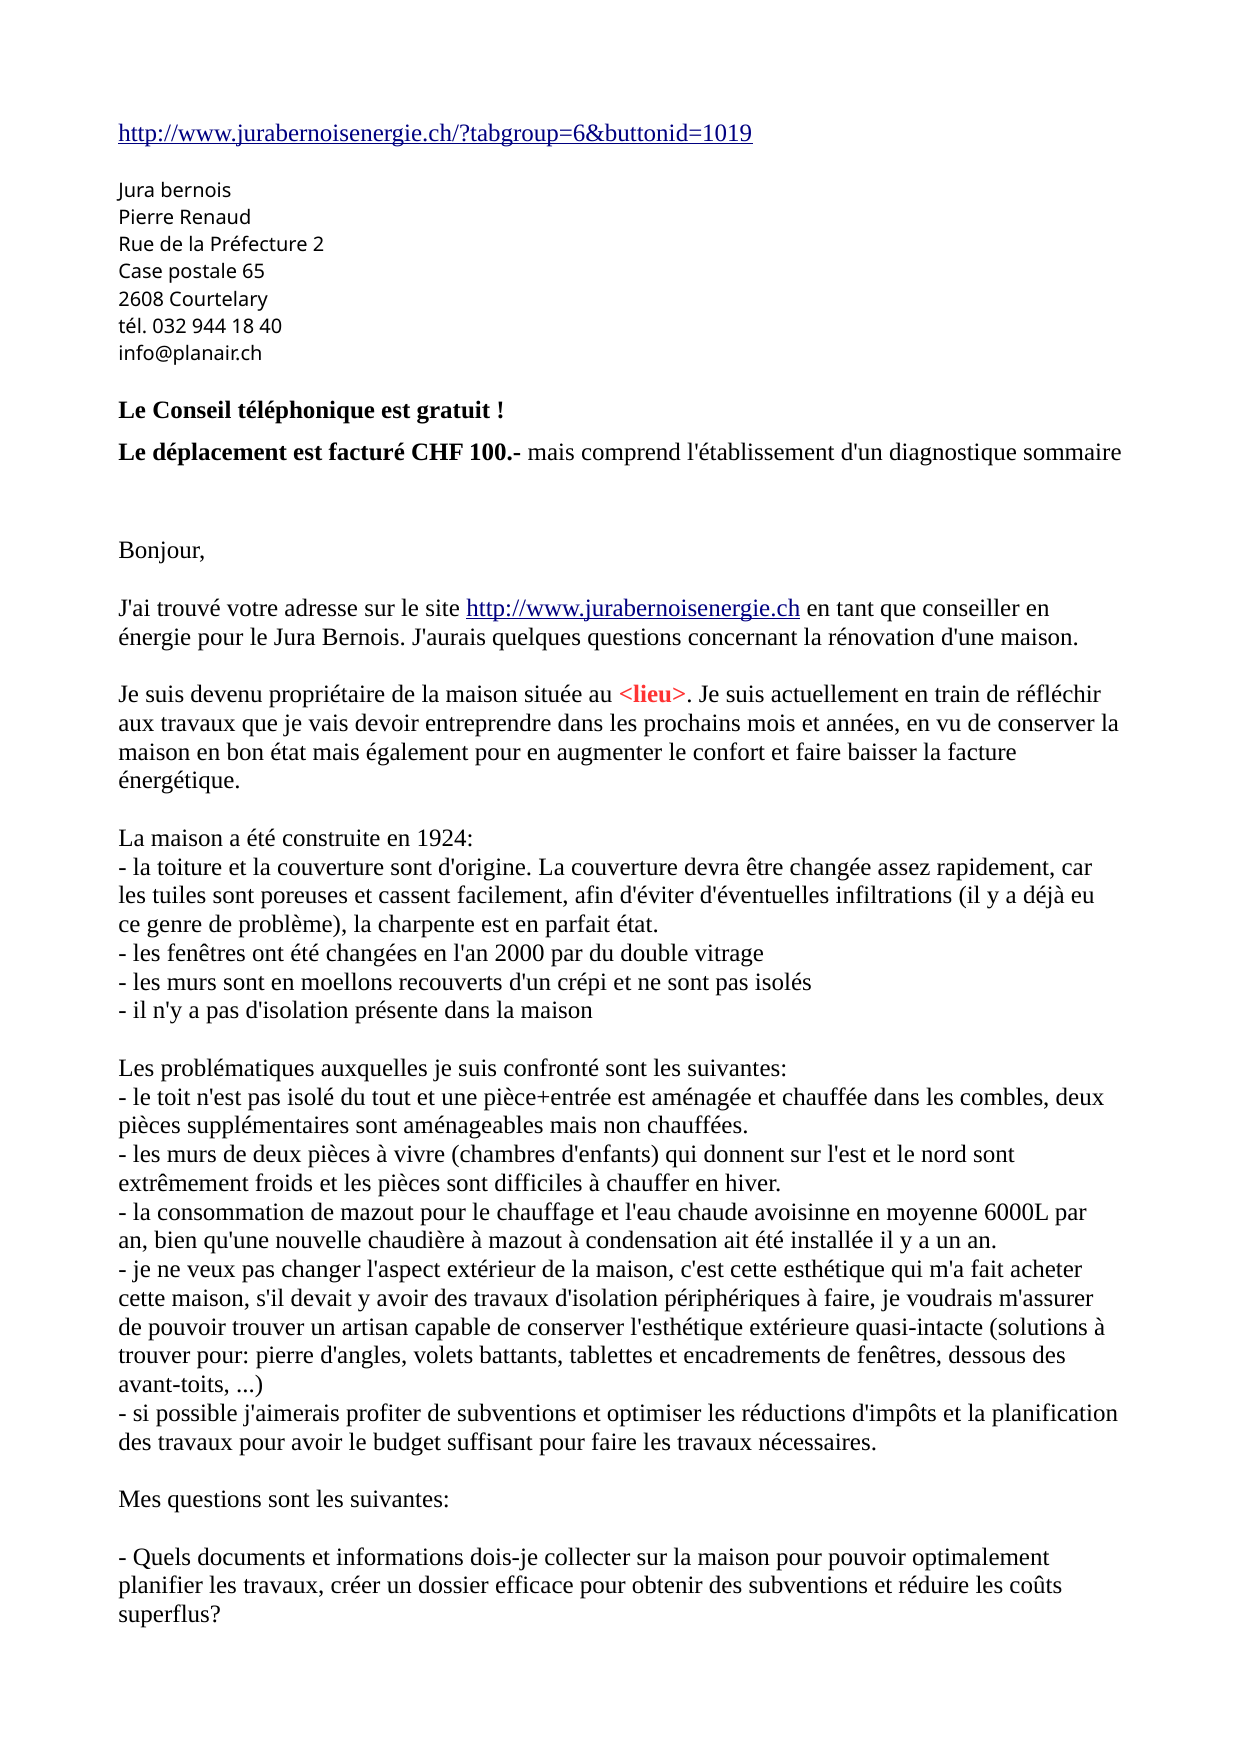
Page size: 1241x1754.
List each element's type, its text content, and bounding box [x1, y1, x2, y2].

text 2608 Courtelary [118, 285, 1122, 312]
text - la toiture et la couverture sont d'origine. La couverture devra être changée assez rapidement, car les tuiles sont poreuses et cassent facilement, afin d'éviter d'éventuelles infiltrations (il y a déjà eu ce genre de problème), la charpente est en parfait état. [118, 852, 1122, 938]
text - le toit n'est pas isolé du tout et une pièce+entrée est aménagée et chauffée dans les combles, deux pièces supplémentaires sont aménageables mais non chauffées. [118, 1082, 1122, 1139]
text http://www.jurabernoisenergie.ch/?tabgroup=6&buttonid=1019 [118, 118, 1122, 147]
text - les fenêtres ont été changées en l'an 2000 par du double vitrage [118, 938, 1122, 967]
text Les problématiques auxquelles je suis confronté sont les suivantes: [118, 1053, 1122, 1082]
text Mes questions sont les suivantes: [118, 1484, 1122, 1513]
text - je ne veux pas changer l'aspect extérieur de la maison, c'est cette esthétique qui m'a fait acheter cette maison, s'il devait y avoir des travaux d'isolation périphériques à faire, je voudrais m'assurer de pouvoir trouver un artisan capable de conserver l'esthétique extérieure quasi-intacte (solutions à trouver pour: pierre d'angles, volets battants, tablettes et encadrements de fenêtres, dessous des avant-toits, ...) [118, 1254, 1122, 1398]
text Jura bernois [118, 176, 1122, 203]
text - si possible j'aimerais profiter de subventions et optimiser les réductions d'impôts et la planification des travaux pour avoir le budget suffisant pour faire les travaux nécessaires. [118, 1398, 1122, 1455]
text Bonjour, [118, 535, 1122, 564]
text info@planair.ch [118, 339, 1122, 367]
text Le déplacement est facturé CHF 100.- mais comprend l'établissement d'un diagnostique sommaire [118, 437, 1122, 465]
text tél. 032 944 18 40 [118, 312, 1122, 339]
text Rue de la Préfecture 2 [118, 230, 1122, 257]
text Je suis devenu propriétaire de la maison située au <lieu>. Je suis actuellement en train de réfléchir aux travaux que je vais devoir entreprendre dans les prochains mois et années, en vu de conserver la maison en bon état mais également pour en augmenter le confort et faire baisser la facture énergétique. [118, 679, 1122, 794]
text La maison a été construite en 1924: [118, 823, 1122, 852]
text Le Conseil téléphonique est gratuit ! [118, 395, 1122, 424]
text - la consommation de mazout pour le chauffage et l'eau chaude avoisinne en moyenne 6000L par an, bien qu'une nouvelle chaudière à mazout à condensation ait été installée il y a un an. [118, 1197, 1122, 1254]
text - Quels documents et informations dois-je collecter sur la maison pour pouvoir optimalement planifier les travaux, créer un dossier efficace pour obtenir des subventions et réduire les coûts superflus? [118, 1542, 1122, 1628]
text J'ai trouvé votre adresse sur le site http://www.jurabernoisenergie.ch en tant que conseiller en énergie pour le Jura Bernois. J'aurais quelques questions concernant la rénovation d'une maison. [118, 593, 1122, 650]
text - il n'y a pas d'isolation présente dans la maison [118, 995, 1122, 1024]
text Case postale 65 [118, 257, 1122, 285]
text - les murs sont en moellons recouverts d'un crépi et ne sont pas isolés [118, 967, 1122, 995]
text - les murs de deux pièces à vivre (chambres d'enfants) qui donnent sur l'est et le nord sont extrêmement froids et les pièces sont difficiles à chauffer en hiver. [118, 1139, 1122, 1197]
text Pierre Renaud [118, 203, 1122, 230]
